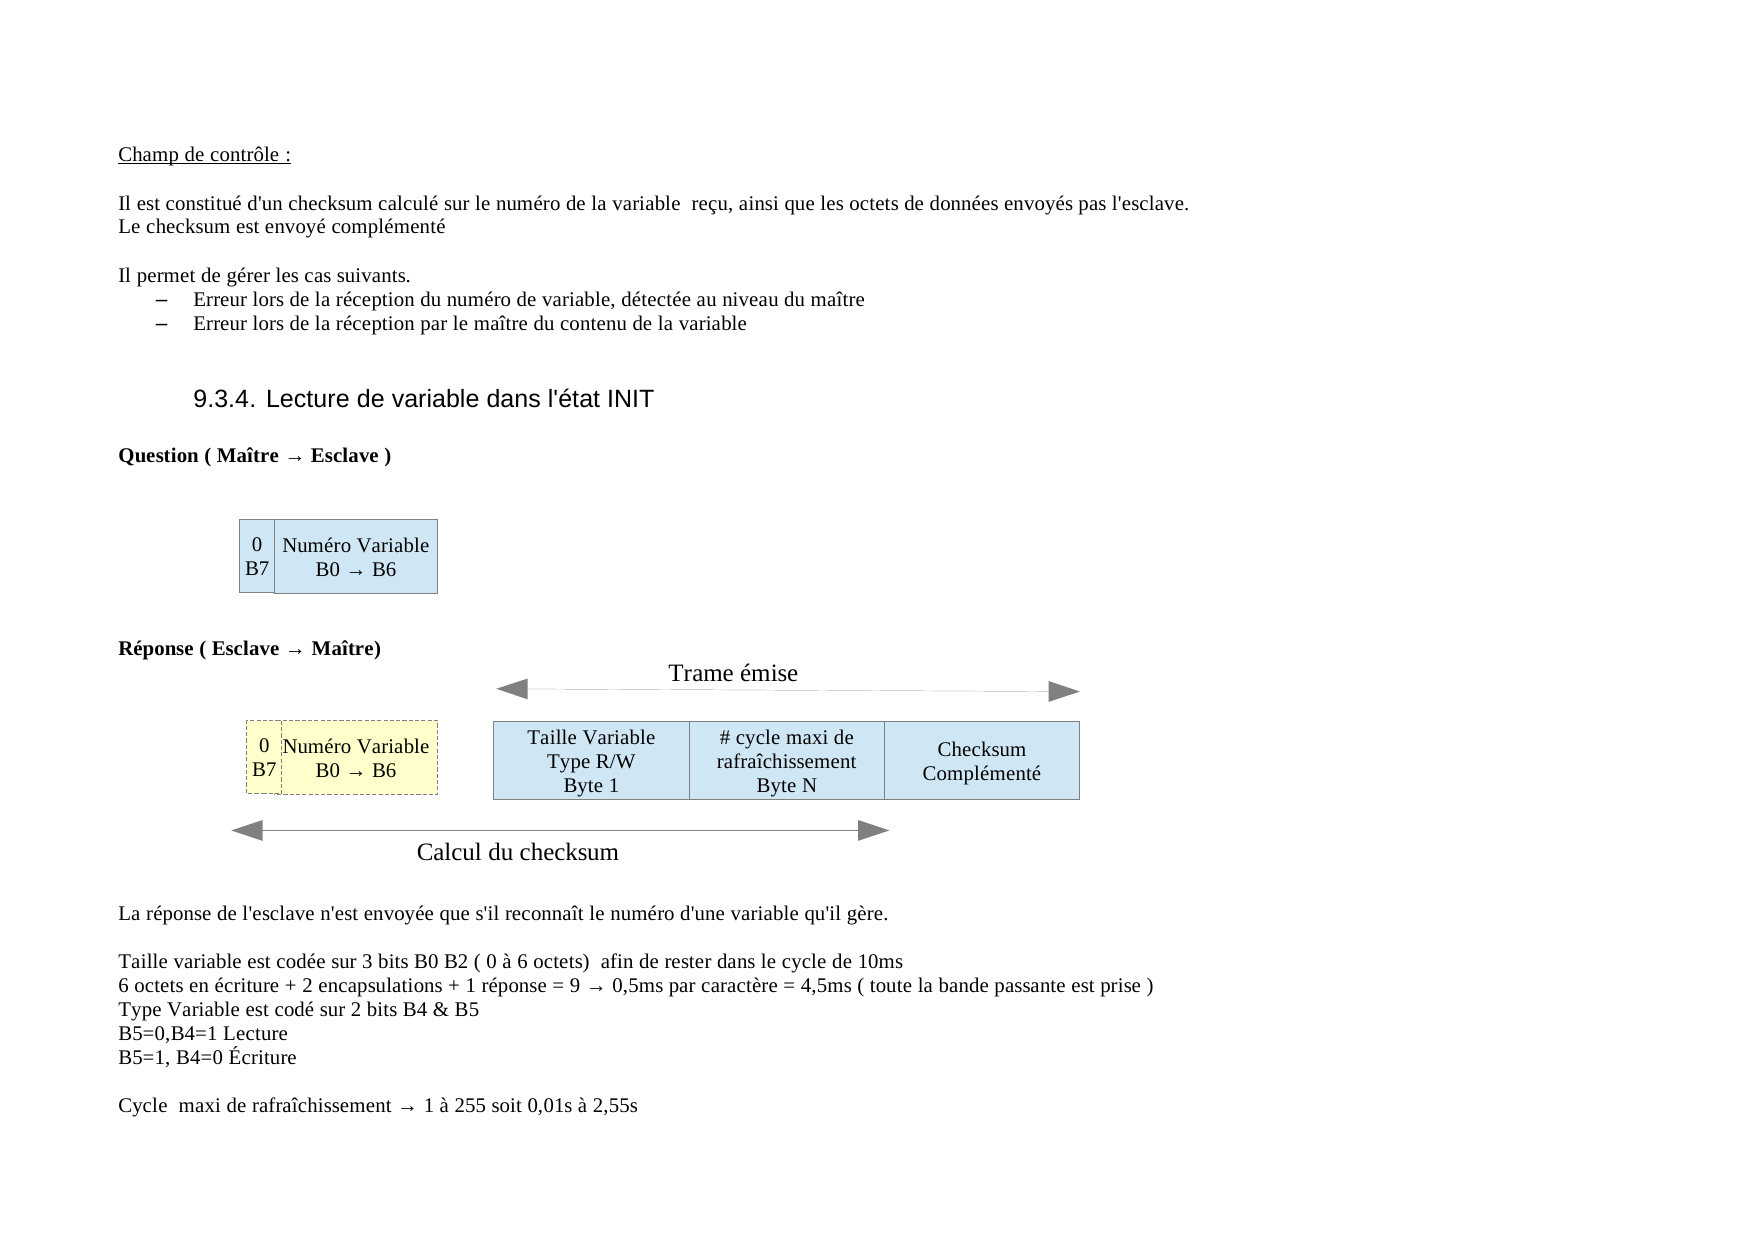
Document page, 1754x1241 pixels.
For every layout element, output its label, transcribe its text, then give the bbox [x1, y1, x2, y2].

text Type Variable est codé sur 2 bits B4 & B5 [118, 997, 1636, 1021]
text 6 octets en écriture + 2 encapsulations + 1 réponse = 9 → 0,5ms par caractère = 4,5ms ( toute la bande passante est prise ) [118, 972, 1636, 997]
text Réponse ( Esclave → Maître) [118, 636, 1636, 660]
list Erreur lors de la réception du numéro de variable, détectée au niveau du maître [156, 287, 1636, 311]
text Taille variable est codée sur 3 bits B0 B2 ( 0 à 6 octets) afin de rester dans le cycle de 10ms [118, 948, 1636, 972]
text B5=0,B4=1 Lecture [118, 1021, 1636, 1045]
text Il est constitué d'un checksum calculé sur le numéro de la variable reçu, ainsi que les octets de données envoyés pas l'esclave. [118, 190, 1636, 214]
text La réponse de l'esclave n'est envoyée que s'il reconnaît le numéro d'une variable qu'il gère. [118, 900, 1636, 924]
text Cycle maxi de rafraîchissement → 1 à 255 soit 0,01s à 2,55s [118, 1093, 1636, 1117]
text B5=1, B4=0 Écriture [118, 1045, 1636, 1069]
list Erreur lors de la réception par le maître du contenu de la variable [156, 311, 1636, 335]
text Le checksum est envoyé complémenté [118, 214, 1636, 238]
text Question ( Maître → Esclave ) [118, 443, 1636, 467]
text Il permet de gérer les cas suivants. [118, 262, 1636, 287]
subtitle Lecture de variable dans l'état INIT [193, 384, 1636, 413]
text Champ de contrôle : [118, 142, 1636, 166]
